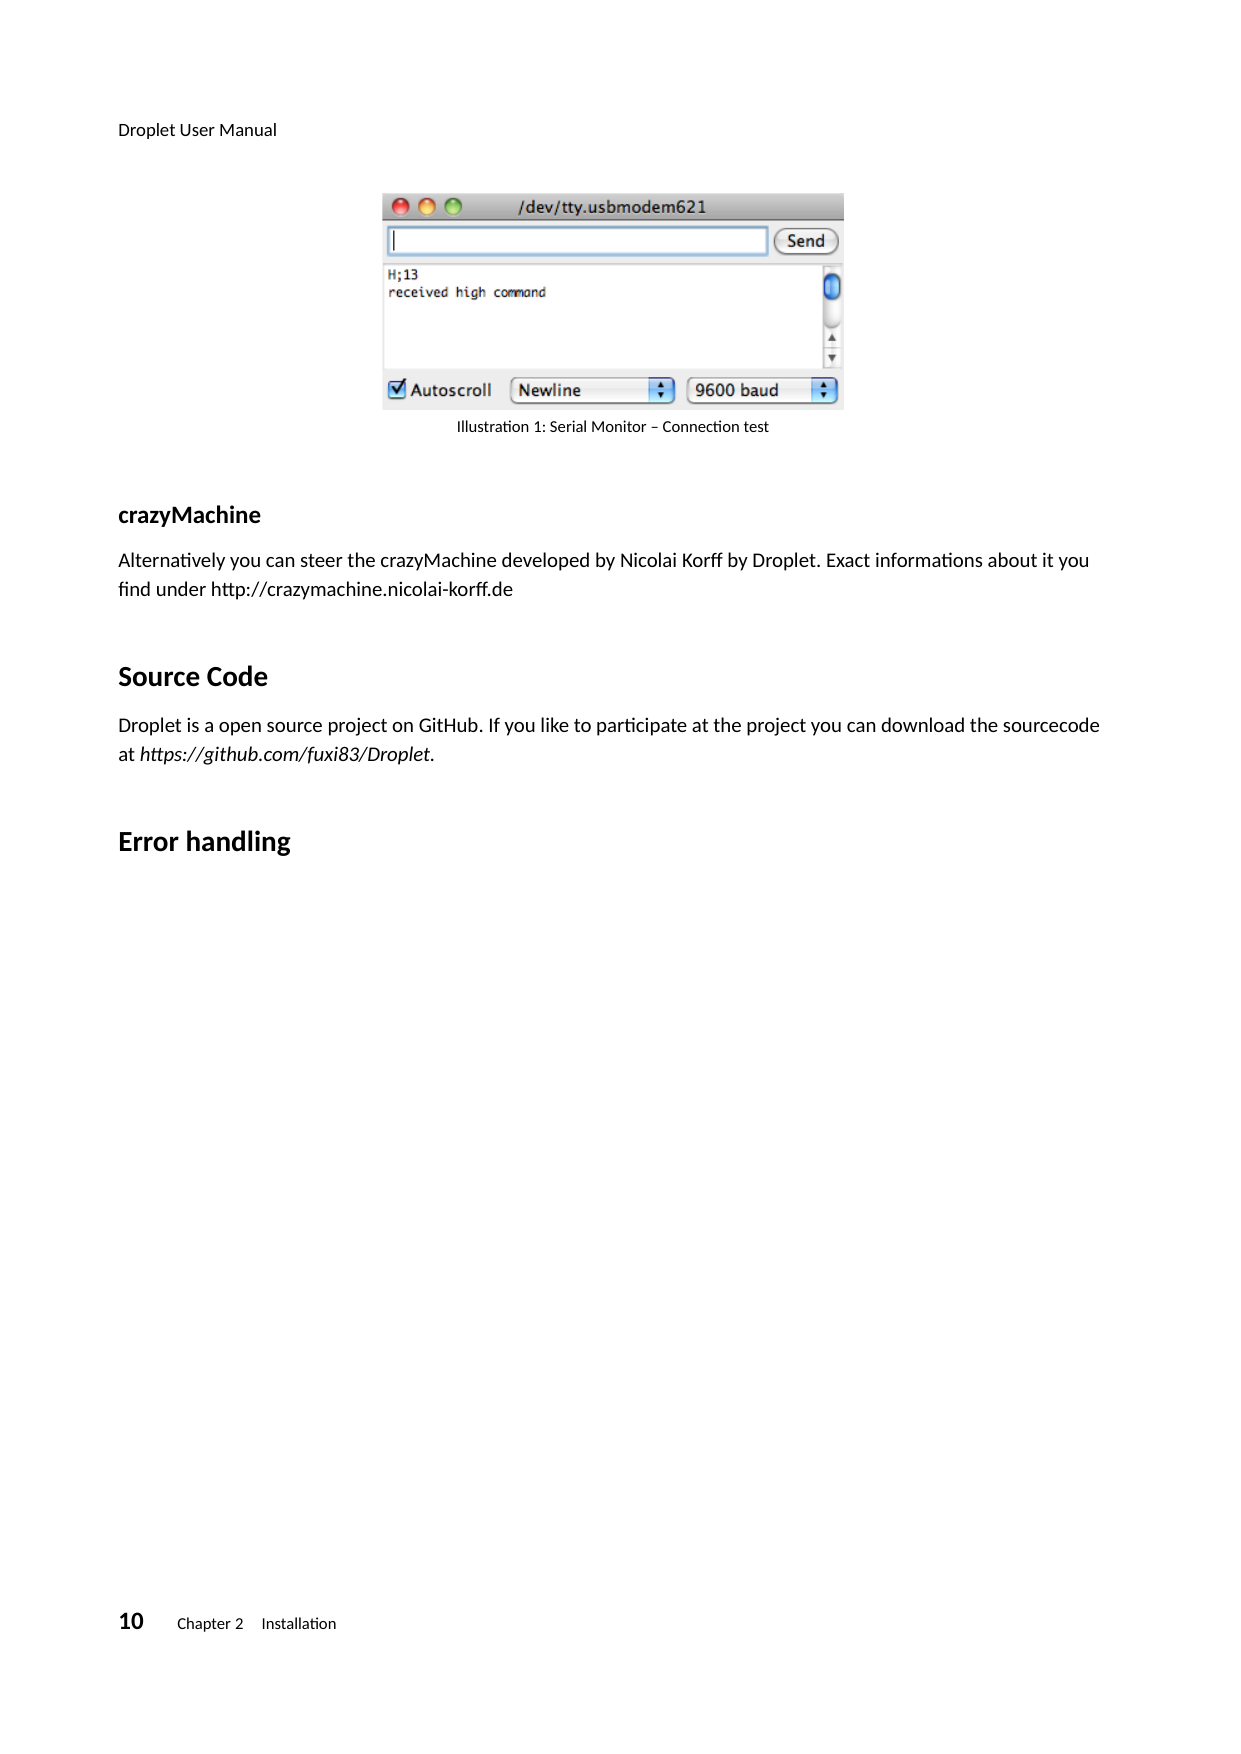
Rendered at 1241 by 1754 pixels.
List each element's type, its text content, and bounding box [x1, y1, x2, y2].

text Illustration 1: Serial Monitor – Connection test [382, 410, 844, 436]
subtitle crazyMachine [118, 499, 1122, 529]
picture [382, 193, 844, 410]
subtitle Source Code [118, 658, 1122, 694]
text Droplet is a open source project on GitHub. If you like to participate at the project you can download the sourcecode at https://github.com/fuxi83/Droplet. [118, 712, 1122, 766]
text Alternatively you can steer the crazyMachine developed by Nicolai Korff by Droplet. Exact informations about it you find under http://crazymachine.nicolai-korff.de [118, 547, 1122, 602]
subtitle Error handling [118, 823, 1122, 859]
